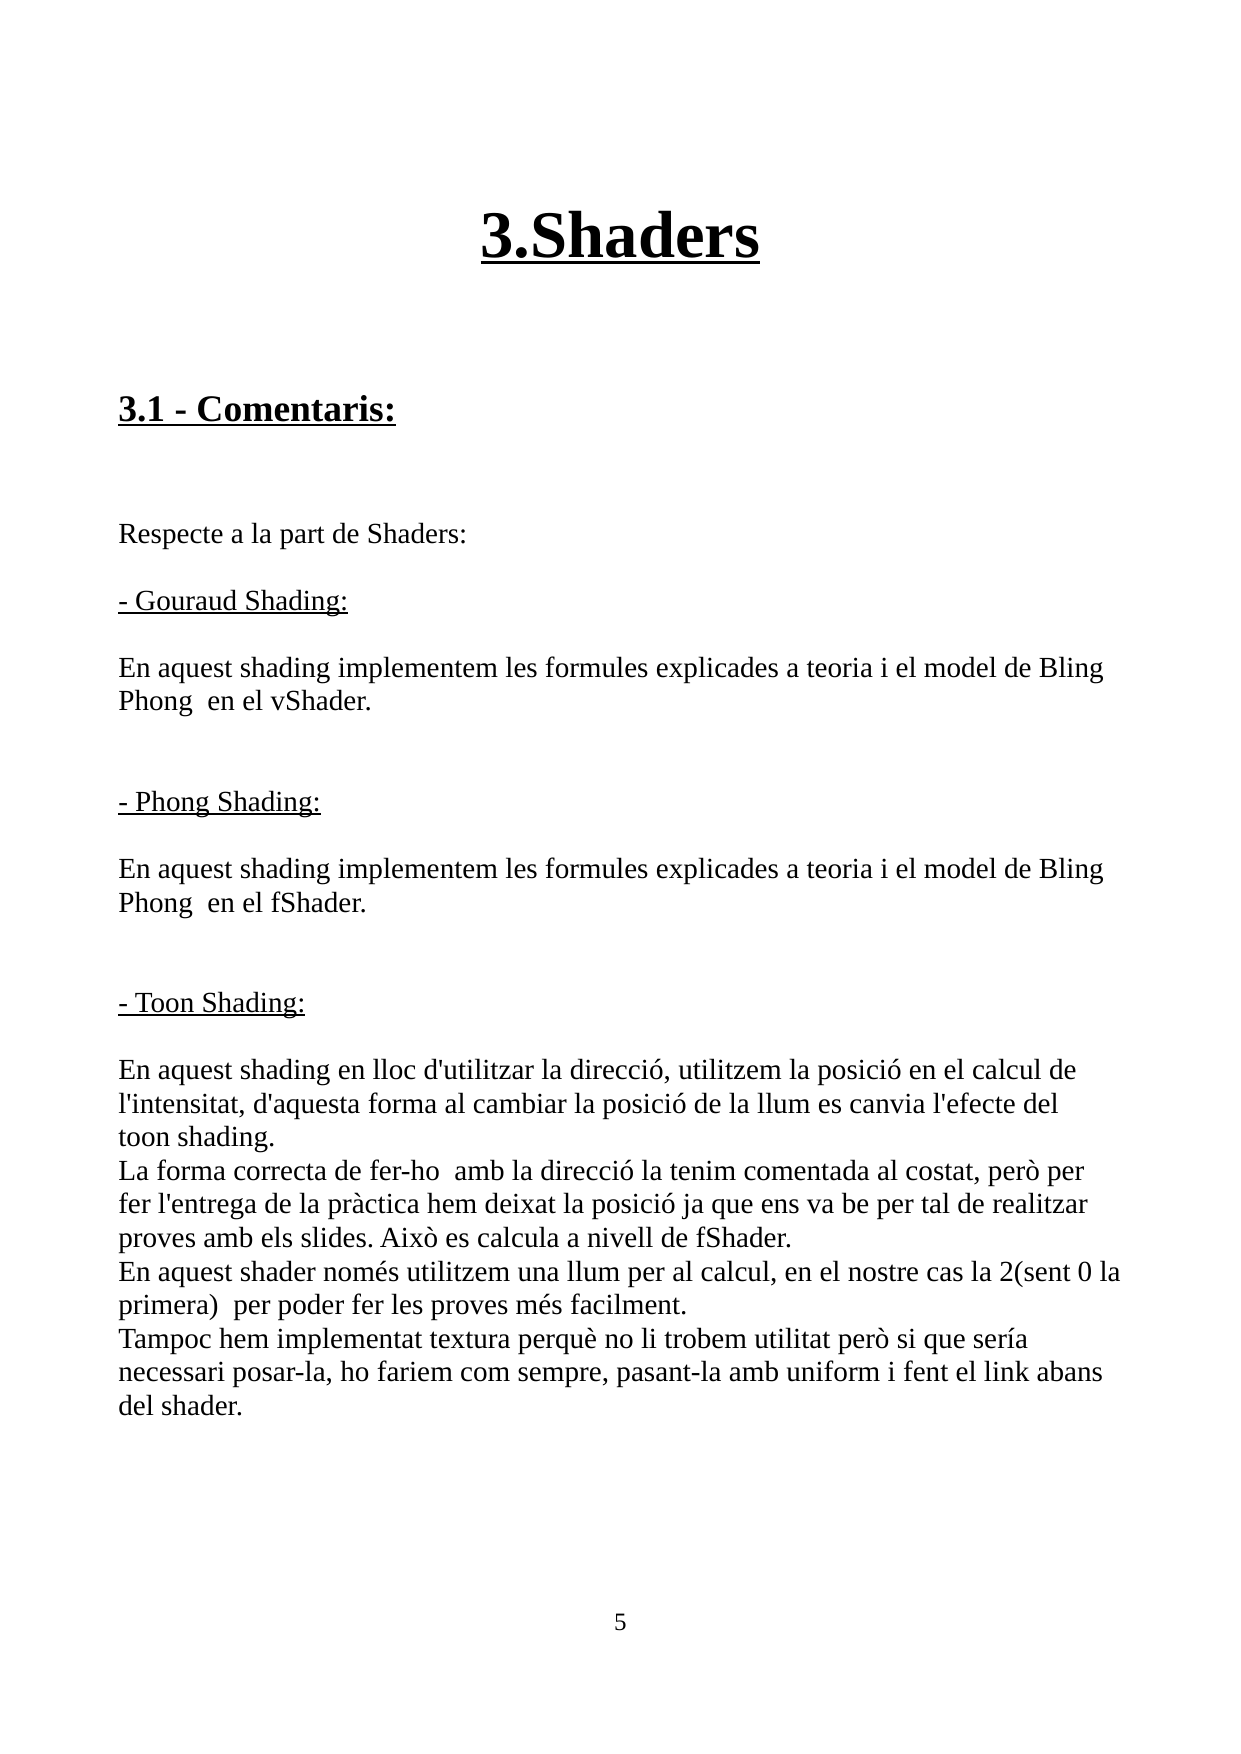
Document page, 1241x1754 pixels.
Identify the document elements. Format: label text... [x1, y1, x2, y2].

text Respecte a la part de Shaders: [118, 516, 1122, 549]
text - Phong Shading: [118, 784, 1122, 818]
text 3.1 - Comentaris: [118, 386, 1122, 429]
text Tampoc hem implementat textura perquè no li trobem utilitat però si que sería necessari posar-la, ho fariem com sempre, pasant-la amb uniform i fent el link abans del shader. [118, 1321, 1122, 1421]
text - Toon Shading: [118, 985, 1122, 1019]
text En aquest shading en lloc d'utilitzar la direcció, utilitzem la posició en el calcul de l'intensitat, d'aquesta forma al cambiar la posició de la llum es canvia l'efecte del toon shading. [118, 1052, 1122, 1153]
text 3.Shaders [118, 195, 1122, 271]
text - Gouraud Shading: [118, 583, 1122, 616]
text La forma correcta de fer-ho amb la direcció la tenim comentada al costat, però per fer l'entrega de la pràctica hem deixat la posició ja que ens va be per tal de realitzar proves amb els slides. Això es calcula a nivell de fShader. [118, 1153, 1122, 1254]
text En aquest shading implementem les formules explicades a teoria i el model de Bling Phong en el fShader. [118, 851, 1122, 918]
text En aquest shader només utilitzem una llum per al calcul, en el nostre cas la 2(sent 0 la primera) per poder fer les proves més facilment. [118, 1254, 1122, 1321]
text En aquest shading implementem les formules explicades a teoria i el model de Bling Phong en el vShader. [118, 650, 1122, 717]
